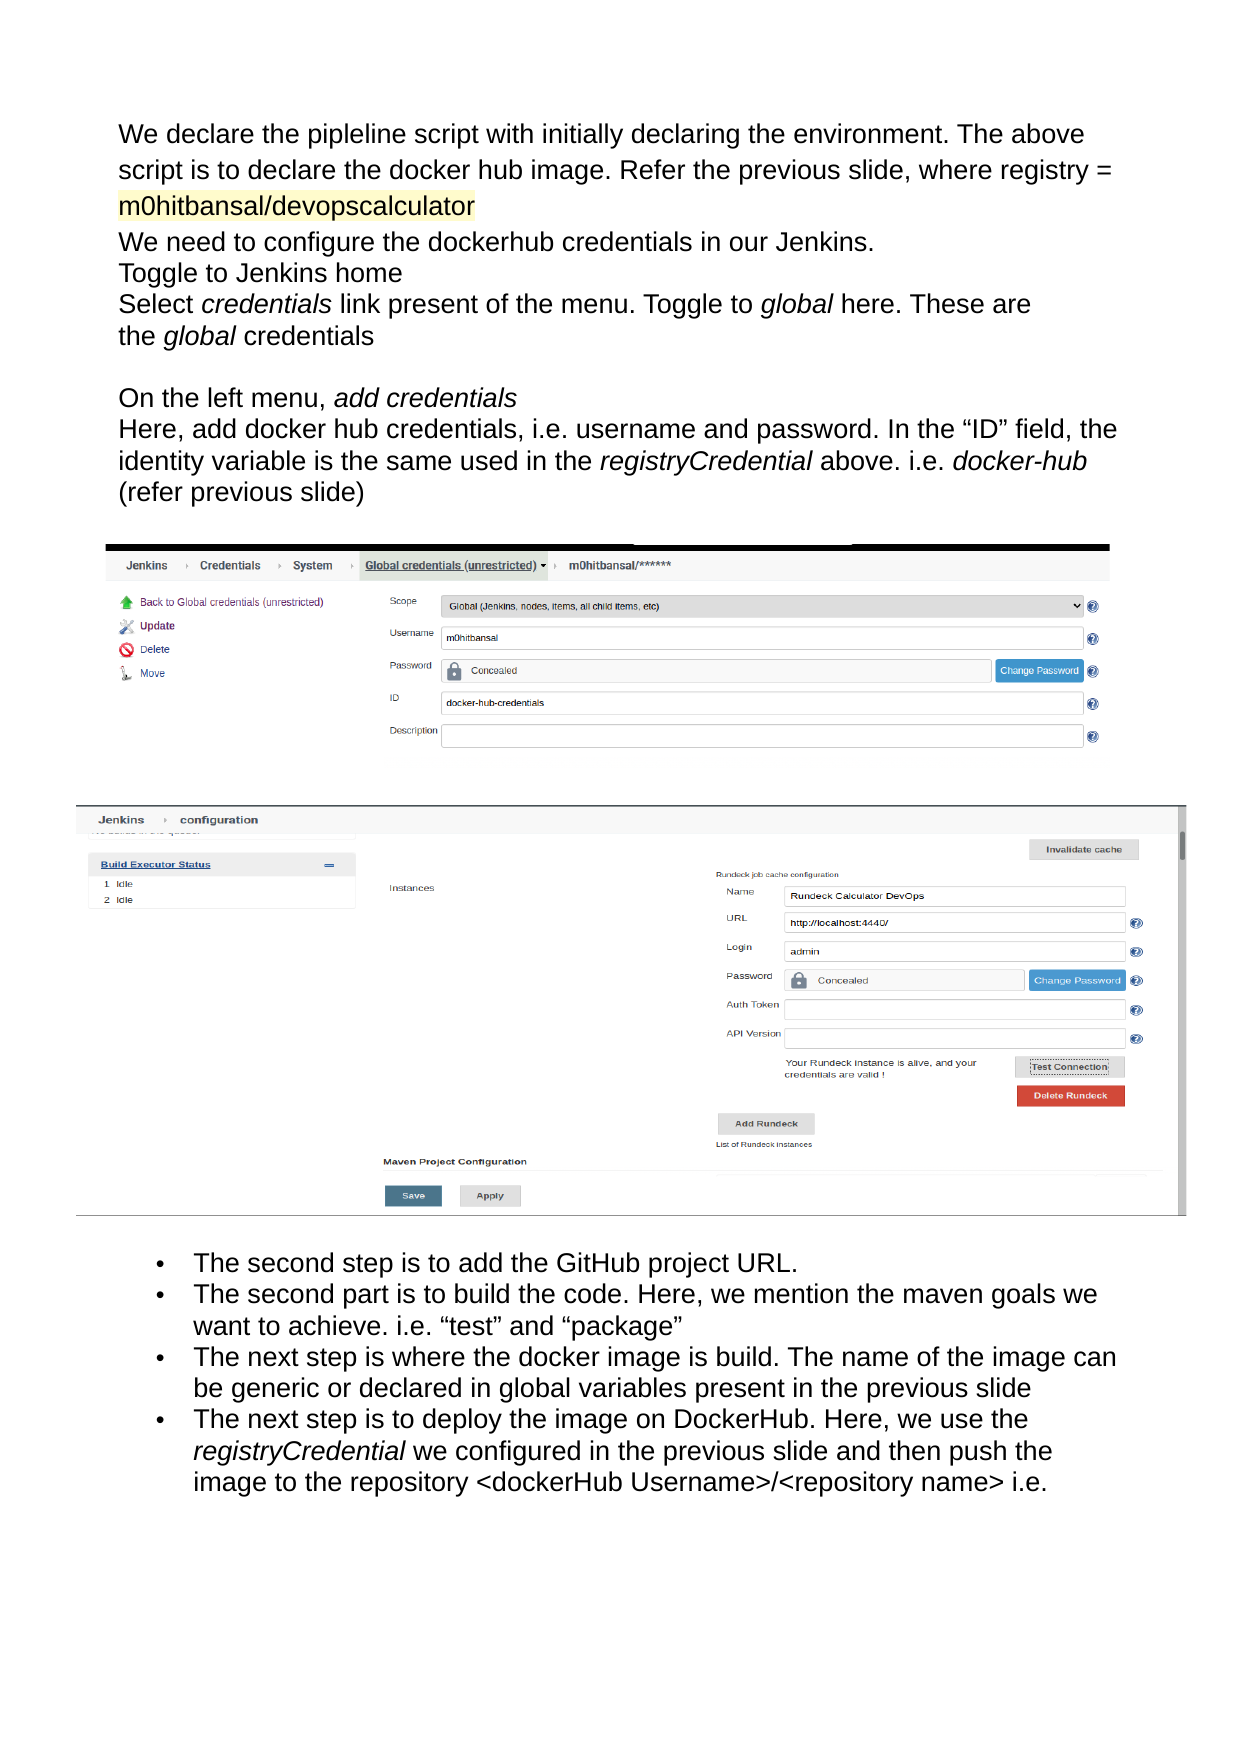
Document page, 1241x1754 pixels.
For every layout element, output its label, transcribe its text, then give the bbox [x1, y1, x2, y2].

text Select credentials link present of the menu. Toggle to global here. These are [118, 288, 1122, 320]
text We need to configure the dockerhub credentials in our Jenkins. [118, 226, 1122, 257]
list The next step is where the docker image is build. The name of the image can be generic or declared in global variables present in the previous slide [156, 1341, 1122, 1403]
text Here, add docker hub credentials, i.e. username and password. In the “ID” field, the identity variable is the same used in the registryCredential above. i.e. docker-hub (refer previous slide) [118, 413, 1122, 507]
picture [76, 805, 1187, 1216]
text Toggle to Jenkins home [118, 257, 1122, 288]
list The next step is to deploy the image on DockerHub. Here, we use the registryCredential we configured in the previous slide and then push the image to the repository <dockerHub Username>/<repository name> i.e. [156, 1403, 1122, 1497]
text We declare the pipleline script with initially declaring the environment. The above script is to declare the docker hub image. Refer the previous slide, where registry = m0hitbansal/devopscalculator [118, 118, 1122, 221]
list The second part is to build the code. Here, we mention the maven goals we want to achieve. i.e. “test” and “package” [156, 1278, 1122, 1341]
text the global credentials [118, 320, 1122, 351]
picture [105, 544, 1110, 768]
text On the left menu, add credentials [118, 382, 1122, 413]
list The second step is to add the GitHub project URL. [156, 1247, 1122, 1278]
